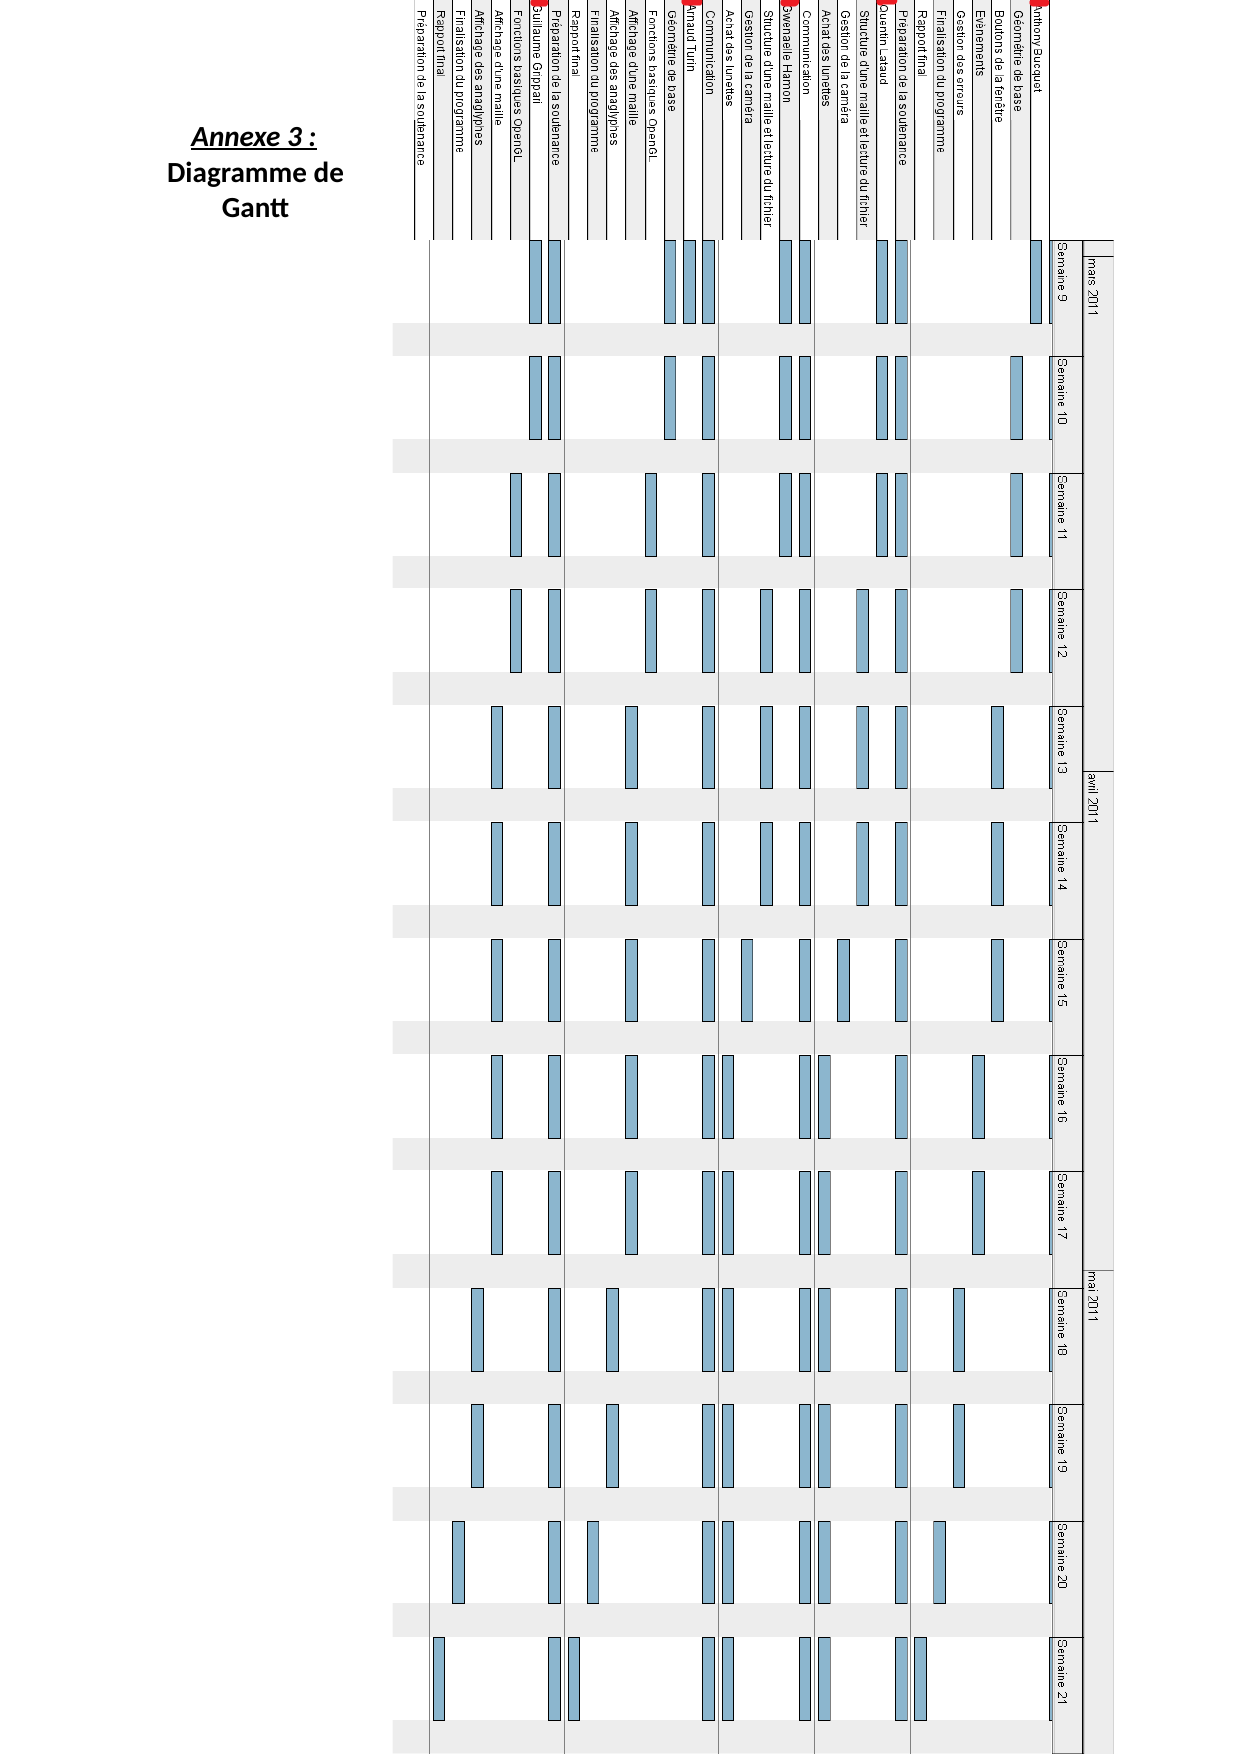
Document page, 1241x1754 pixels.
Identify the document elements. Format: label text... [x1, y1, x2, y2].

text [1114, 118, 1122, 225]
text Annexe 3 : Diagramme de Gantt [118, 118, 392, 225]
picture [392, 0, 1114, 1754]
